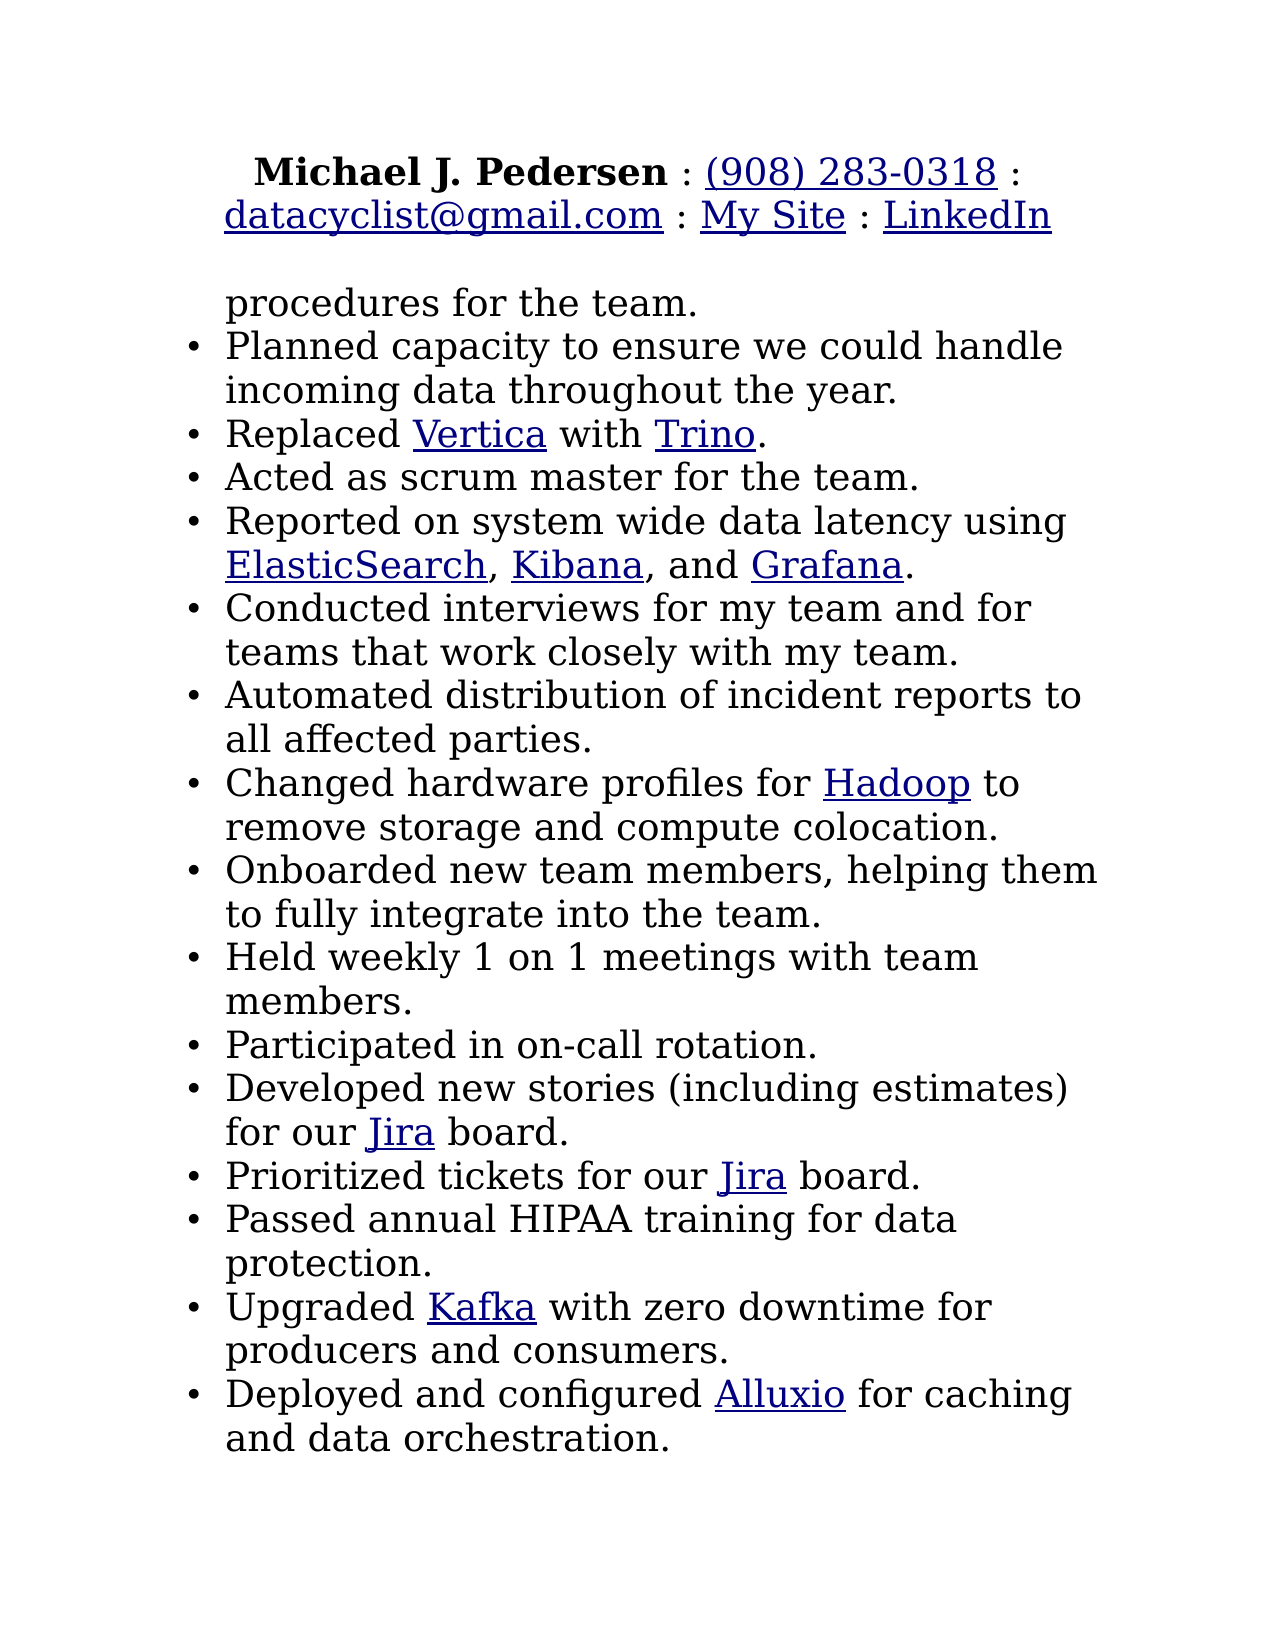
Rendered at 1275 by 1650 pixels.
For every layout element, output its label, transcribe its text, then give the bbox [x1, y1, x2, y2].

list Prioritized tickets for our Jira board. [187, 1154, 1125, 1198]
list Upgraded Kafka with zero downtime for producers and consumers. [187, 1285, 1125, 1372]
list Developed new stories (including estimates) for our Jira board. [187, 1067, 1125, 1154]
list Reported on system wide data latency using ElasticSearch, Kibana, and Grafana. [187, 499, 1125, 587]
list Automated distribution of incident reports to all affected parties. [187, 674, 1125, 761]
list Acted as scrum master for the team. [187, 456, 1125, 499]
list Conducted interviews for my team and for teams that work closely with my team. [187, 587, 1125, 674]
list procedures for the team. [187, 281, 1125, 325]
list Deployed and configured Alluxio for caching and data orchestration. [187, 1372, 1125, 1460]
list Passed annual HIPAA training for data protection. [187, 1198, 1125, 1285]
list Participated in on-call rotation. [187, 1023, 1125, 1067]
list Onboarded new team members, helping them to fully integrate into the team. [187, 849, 1125, 936]
list Changed hardware profiles for Hadoop to remove storage and compute colocation. [187, 761, 1125, 849]
list Replaced Vertica with Trino. [187, 412, 1125, 456]
list Planned capacity to ensure we could handle incoming data throughout the year. [187, 325, 1125, 412]
list Held weekly 1 on 1 meetings with team members. [187, 936, 1125, 1023]
